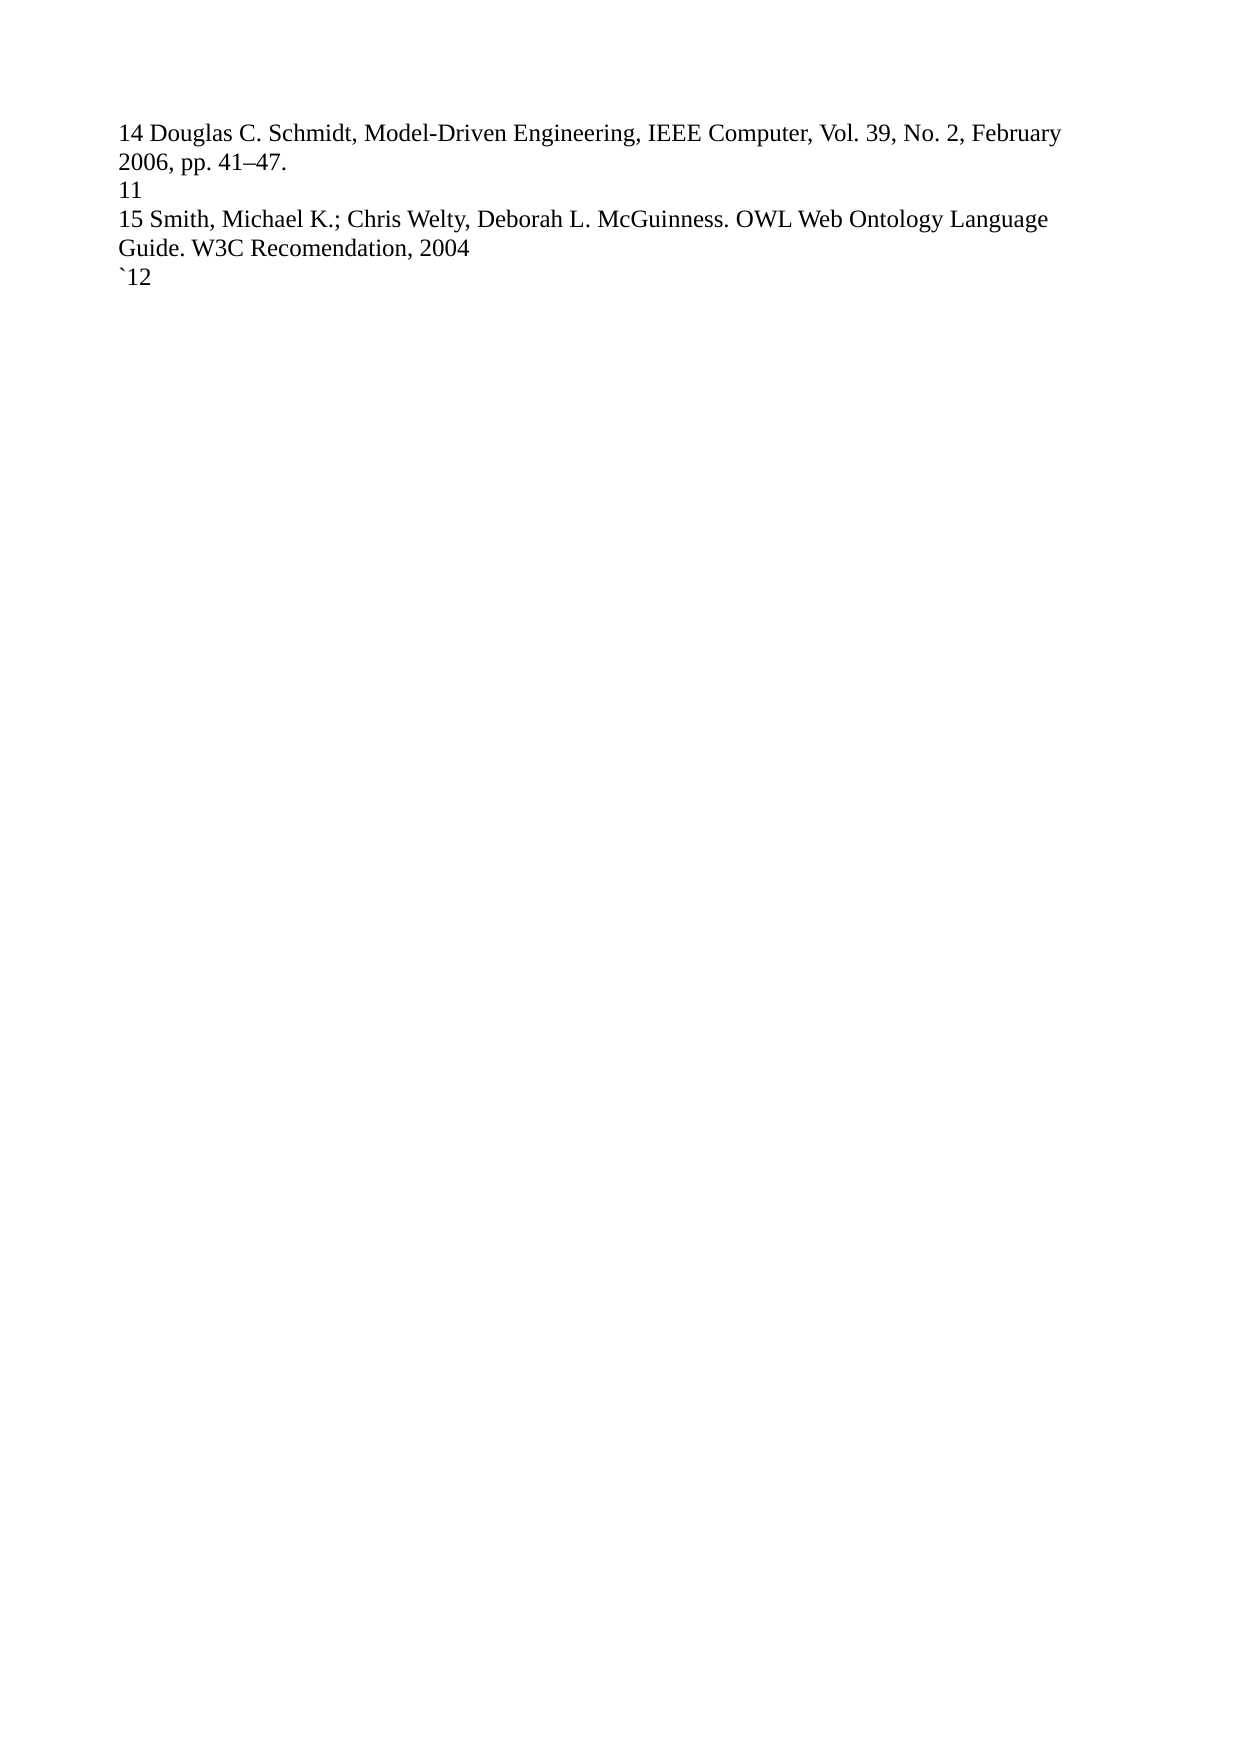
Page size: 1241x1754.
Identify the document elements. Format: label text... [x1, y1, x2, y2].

text 11 [118, 176, 1122, 204]
text `12 [118, 262, 1122, 291]
text 15 Smith, Michael K.; Chris Welty, Deborah L. McGuinness. OWL Web Ontology Language Guide. W3C Recomendation, 2004 [118, 204, 1122, 262]
text 14 Douglas C. Schmidt, Model-Driven Engineering, IEEE Computer, Vol. 39, No. 2, February 2006, pp. 41–47. [118, 118, 1122, 176]
